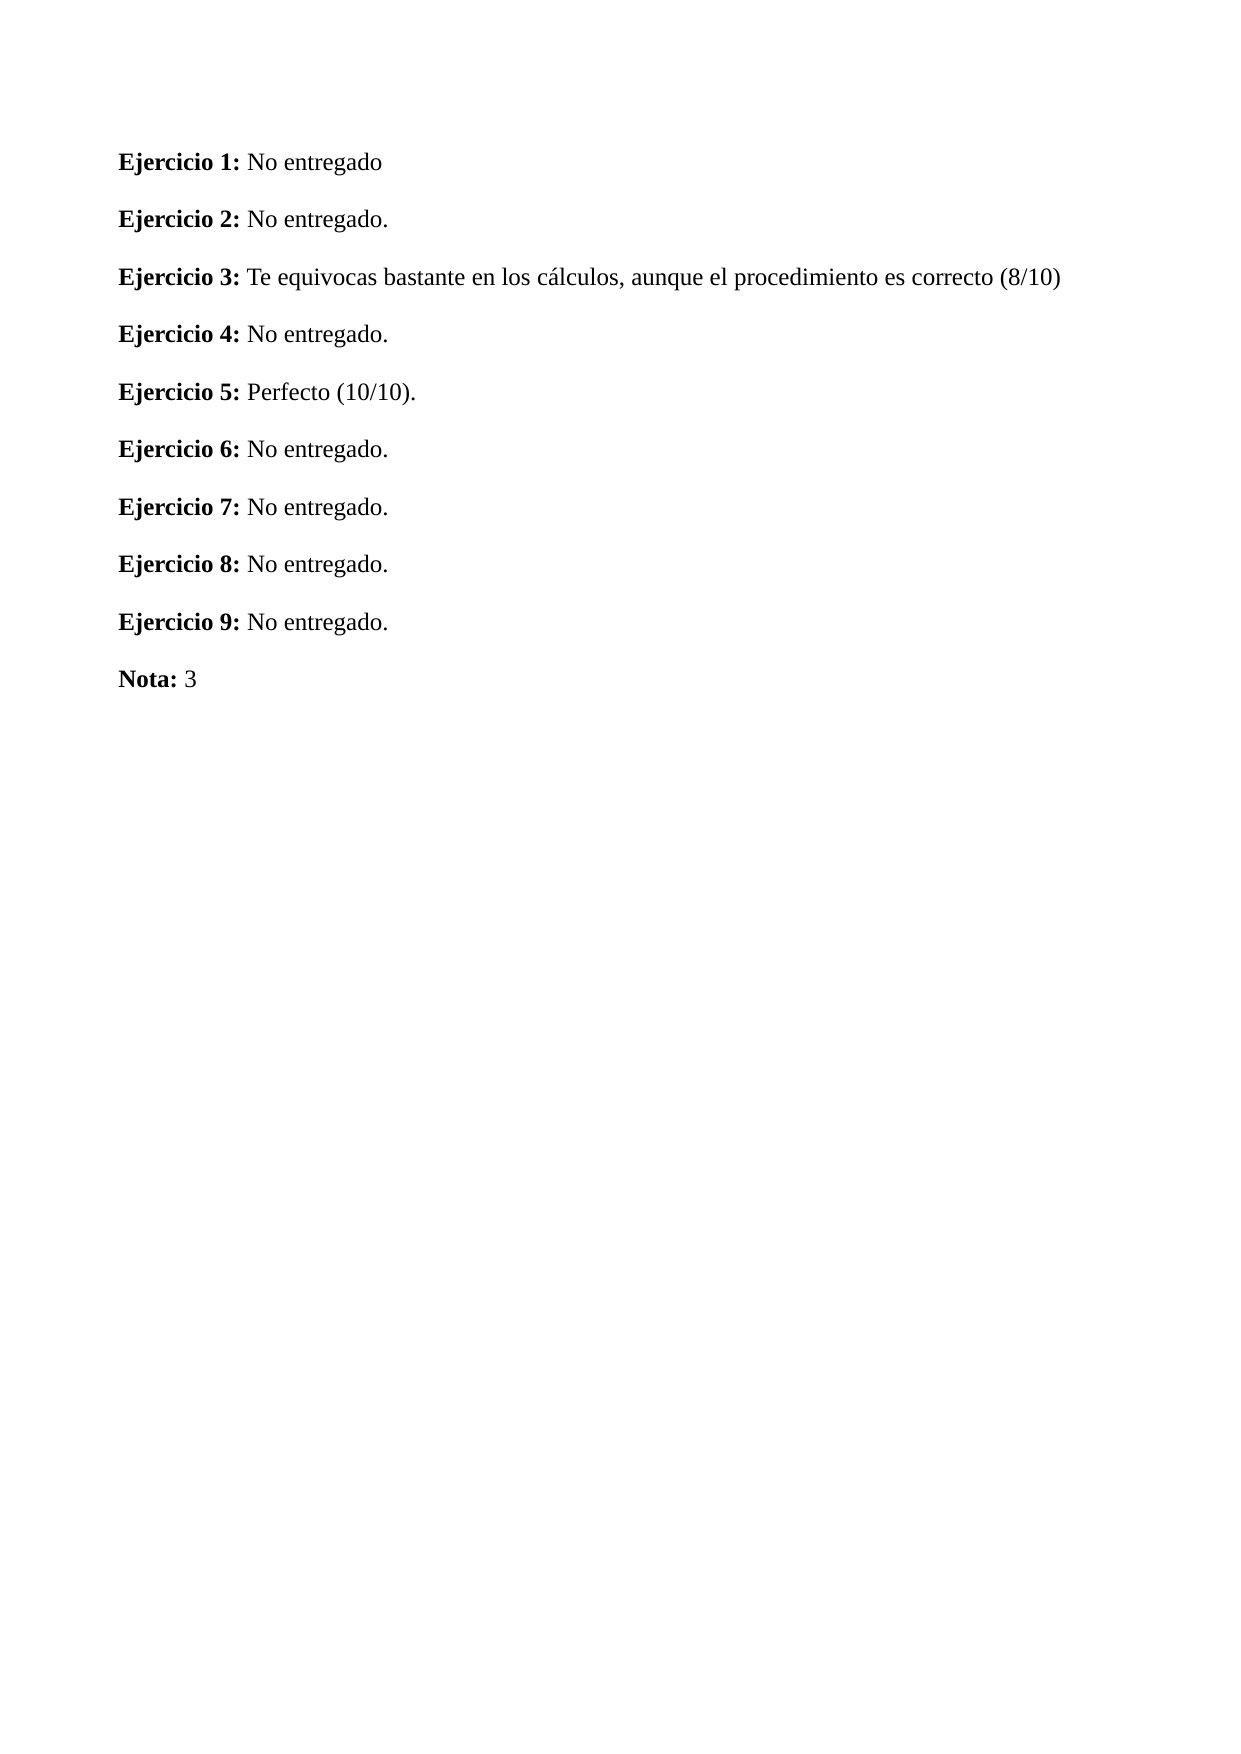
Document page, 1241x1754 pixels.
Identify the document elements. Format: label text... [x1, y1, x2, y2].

text Ejercicio 1: No entregado [118, 147, 1122, 176]
text Ejercicio 5: Perfecto (10/10). [118, 377, 1122, 406]
text Ejercicio 3: Te equivocas bastante en los cálculos, aunque el procedimiento es correcto (8/10) [118, 262, 1122, 291]
text Ejercicio 8: No entregado. [118, 549, 1122, 578]
text Ejercicio 6: No entregado. [118, 434, 1122, 463]
text Ejercicio 2: No entregado. [118, 204, 1122, 233]
text Ejercicio 9: No entregado. [118, 607, 1122, 636]
text Nota: 3 [118, 664, 1122, 693]
text Ejercicio 4: No entregado. [118, 319, 1122, 348]
text Ejercicio 7: No entregado. [118, 492, 1122, 521]
